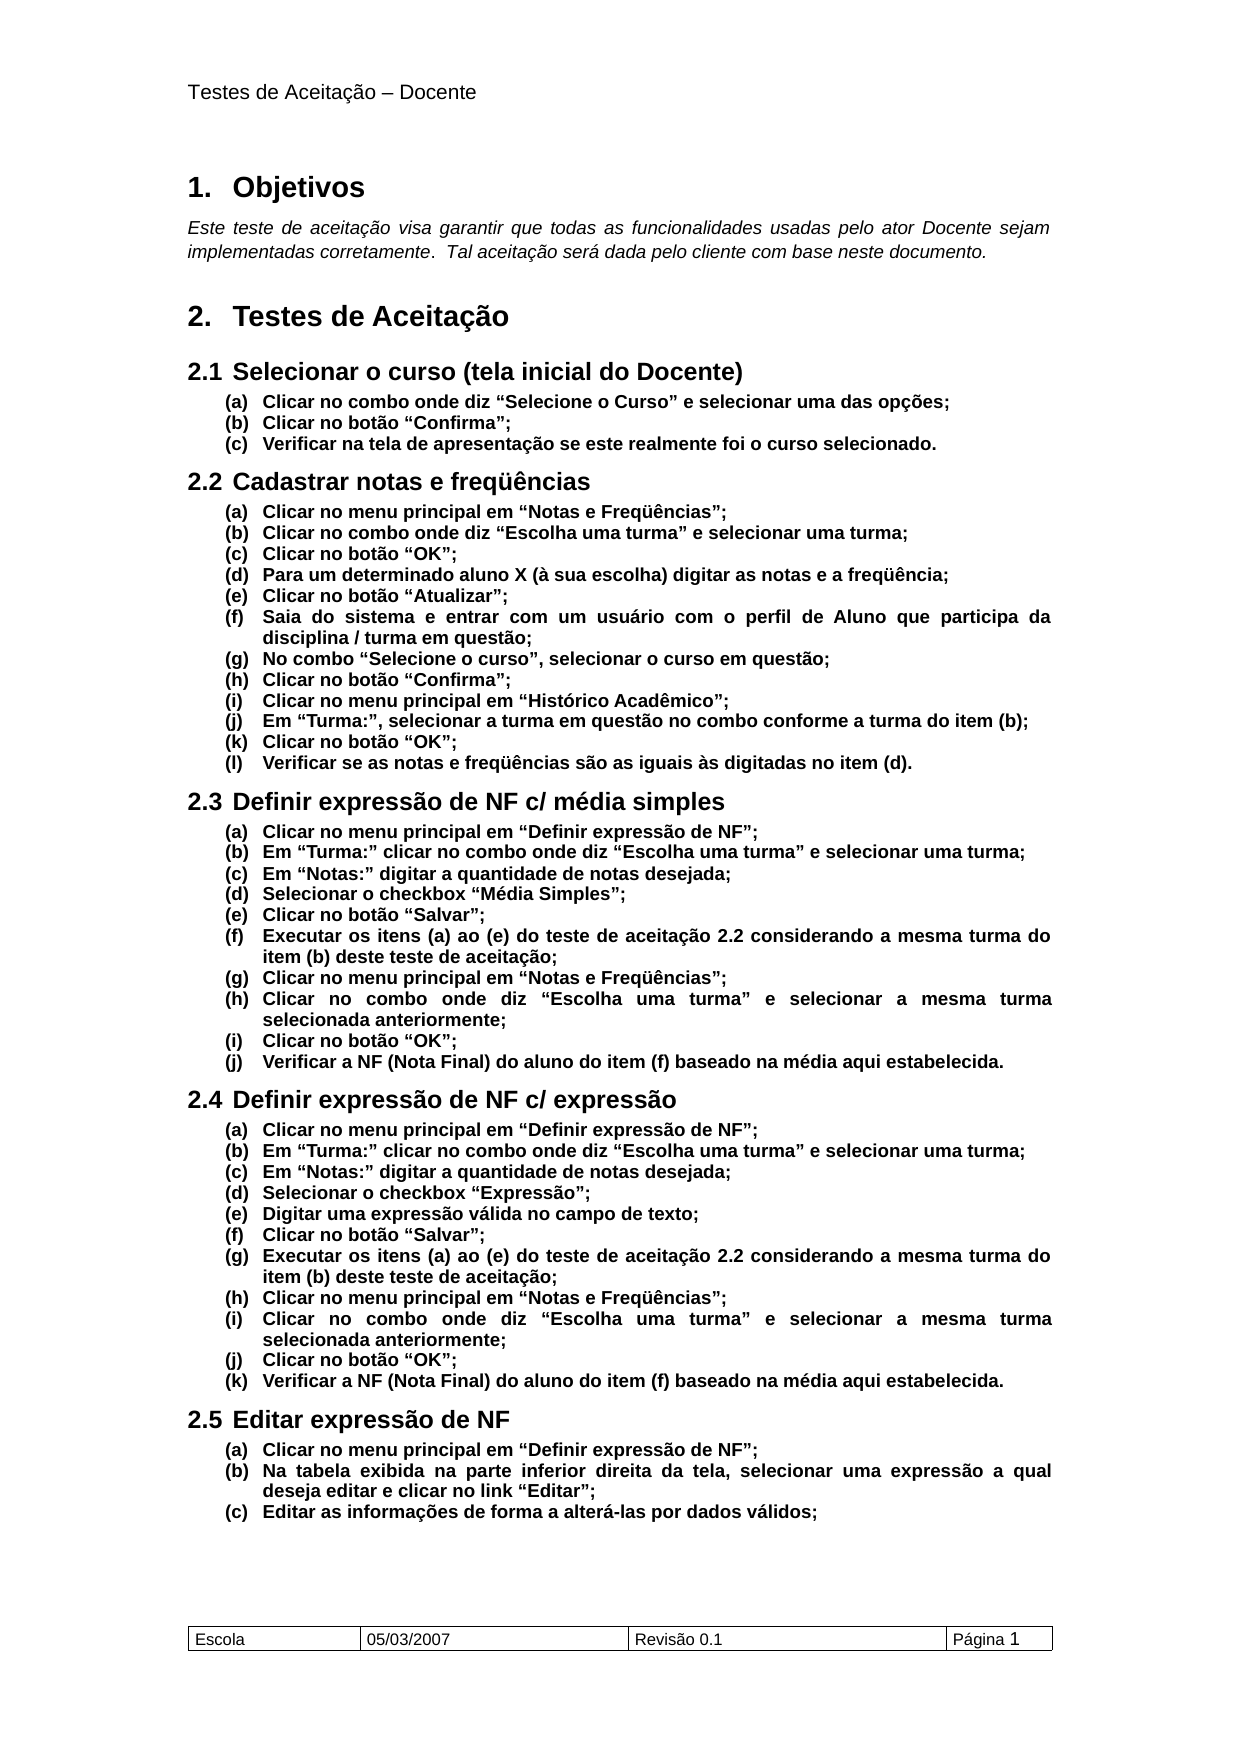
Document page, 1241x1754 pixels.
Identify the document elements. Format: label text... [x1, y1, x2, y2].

list Clicar no botão “Salvar”; [225, 1224, 1053, 1245]
list Verificar se as notas e freqüências são as iguais às digitadas no item (d). [225, 753, 1053, 774]
list Em “Turma:” clicar no combo onde diz “Escolha uma turma” e selecionar uma turma; [225, 842, 1053, 863]
list Digitar uma expressão válida no campo de texto; [225, 1203, 1053, 1224]
list Clicar no botão “Confirma”; [225, 669, 1053, 690]
list Em “Turma:” clicar no combo onde diz “Escolha uma turma” e selecionar uma turma; [225, 1141, 1053, 1161]
subtitle Editar expressão de NF [187, 1409, 1053, 1433]
list Clicar no menu principal em “Notas e Freqüências”; [225, 1287, 1053, 1308]
list Clicar no menu principal em “Notas e Freqüências”; [225, 968, 1053, 988]
list Clicar no menu principal em “Histórico Acadêmico”; [225, 690, 1053, 711]
subtitle Testes de Aceitação [187, 300, 1053, 332]
list Selecionar o checkbox “Expressão”; [225, 1182, 1053, 1203]
list Editar as informações de forma a alterá-las por dados válidos; [225, 1502, 1053, 1523]
list Clicar no botão “OK”; [225, 1030, 1053, 1051]
list Verificar a NF (Nota Final) do aluno do item (f) baseado na média aqui estabelecida. [225, 1371, 1053, 1392]
list Executar os itens (a) ao (e) do teste de aceitação 2.2 considerando a mesma turma do item (b) deste teste de aceitação; [225, 926, 1053, 968]
list Clicar no botão “OK”; [225, 732, 1053, 753]
list Em “Notas:” digitar a quantidade de notas desejada; [225, 1161, 1053, 1182]
list Clicar no menu principal em “Definir expressão de NF”; [225, 821, 1053, 842]
list Clicar no combo onde diz “Escolha uma turma” e selecionar a mesma turma selecionada anteriormente; [225, 1308, 1053, 1350]
list Clicar no menu principal em “Definir expressão de NF”; [225, 1119, 1053, 1141]
list Clicar no combo onde diz “Escolha uma turma” e selecionar a mesma turma selecionada anteriormente; [225, 988, 1053, 1030]
list Clicar no botão “Salvar”; [225, 905, 1053, 926]
list Na tabela exibida na parte inferior direita da tela, selecionar uma expressão a qual deseja editar e clicar no link “Editar”; [225, 1460, 1053, 1502]
subtitle Definir expressão de NF c/ expressão [187, 1090, 1053, 1114]
list Saia do sistema e entrar com um usuário com o perfil de Aluno que participa da disciplina / turma em questão; [225, 606, 1053, 648]
list Clicar no botão “OK”; [225, 1350, 1053, 1371]
subtitle Definir expressão de NF c/ média simples [187, 791, 1053, 815]
list Selecionar o checkbox “Média Simples”; [225, 884, 1053, 905]
subtitle Cadastrar notas e freqüências [187, 472, 1053, 496]
list Clicar no menu principal em “Definir expressão de NF”; [225, 1439, 1053, 1460]
list Clicar no botão “Atualizar”; [225, 585, 1053, 606]
list Clicar no combo onde diz “Escolha uma turma” e selecionar uma turma; [225, 522, 1053, 543]
list Clicar no botão “Confirma”; [225, 412, 1053, 433]
list Verificar a NF (Nota Final) do aluno do item (f) baseado na média aqui estabelecida. [225, 1051, 1053, 1072]
list Em “Notas:” digitar a quantidade de notas desejada; [225, 863, 1053, 884]
list Para um determinado aluno X (à sua escolha) digitar as notas e a freqüência; [225, 564, 1053, 585]
list Executar os itens (a) ao (e) do teste de aceitação 2.2 considerando a mesma turma do item (b) deste teste de aceitação; [225, 1245, 1053, 1287]
subtitle Objetivos [187, 171, 1053, 204]
list Clicar no combo onde diz “Selecione o Curso” e selecionar uma das opções; [225, 391, 1053, 412]
list Verificar na tela de apresentação se este realmente foi o curso selecionado. [225, 433, 1053, 454]
list Clicar no botão “OK”; [225, 543, 1053, 564]
list No combo “Selecione o curso”, selecionar o curso em questão; [225, 648, 1053, 669]
subtitle Selecionar o curso (tela inicial do Docente) [187, 362, 1053, 386]
list Clicar no menu principal em “Notas e Freqüências”; [225, 502, 1053, 522]
text Este teste de aceitação visa garantir que todas as funcionalidades usadas pelo ator Docente sejam implementadas corretamente. Tal aceitação será dada pelo cliente com base neste documento. [187, 216, 1053, 263]
list Em “Turma:”, selecionar a turma em questão no combo conforme a turma do item (b); [225, 711, 1053, 732]
